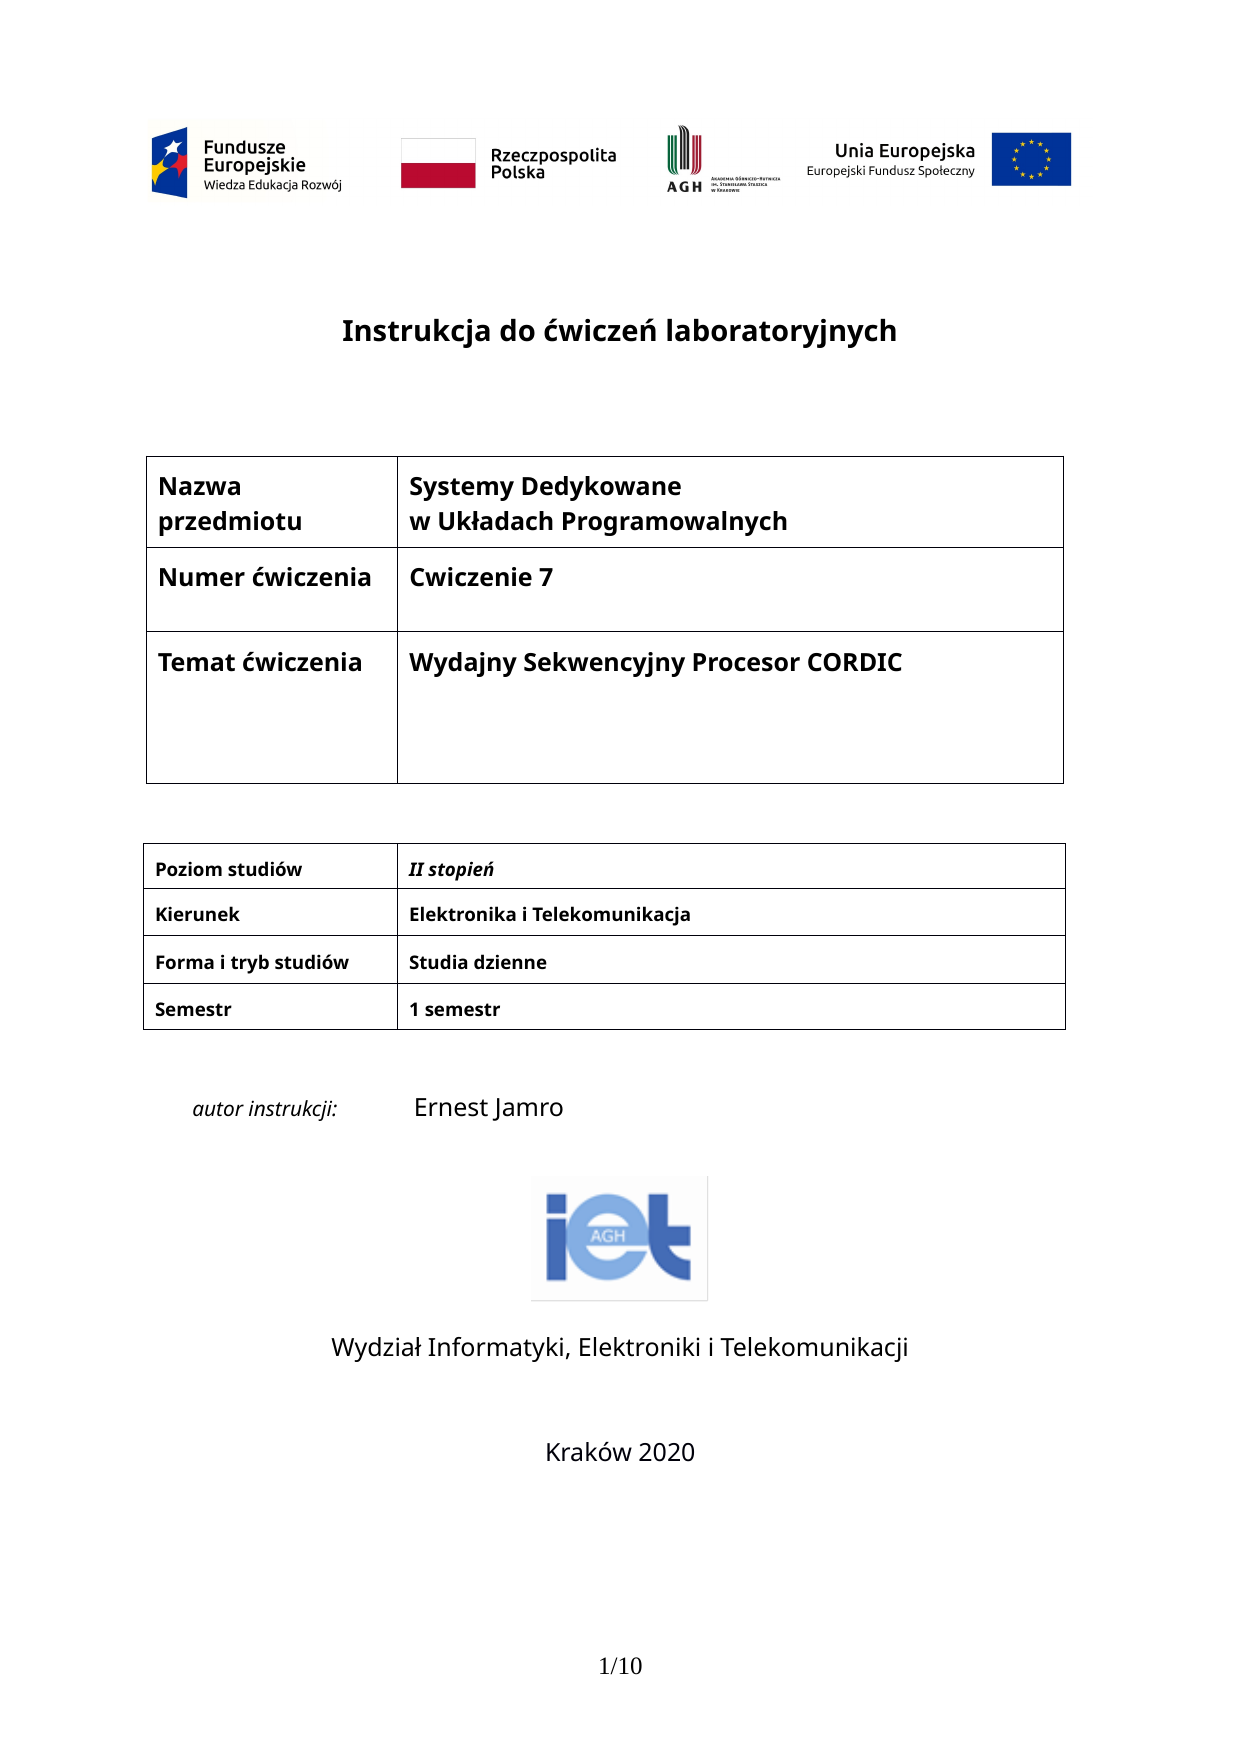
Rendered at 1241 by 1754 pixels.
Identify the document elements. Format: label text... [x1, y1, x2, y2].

table_cell 1 semestr [398, 984, 1065, 1029]
table_header Nazwa przedmiotu [147, 457, 397, 547]
text Wydział Informatyki, Elektroniki i Telekomunikacji [118, 1330, 1122, 1364]
table_cell Cwiczenie 7 [398, 548, 1063, 631]
table_header II stopień [398, 844, 1065, 888]
table_cell Temat ćwiczenia [147, 632, 397, 783]
text Kraków 2020 [118, 1435, 1122, 1469]
table_cell Semestr [144, 984, 397, 1029]
text Instrukcja do ćwiczeń laboratoryjnych [118, 310, 1122, 350]
table_cell Forma i tryb studiów [144, 936, 397, 983]
table_cell Numer ćwiczenia [147, 548, 397, 631]
text autor instrukcji: Ernest Jamro [118, 1089, 1122, 1123]
table_cell Wydajny Sekwencyjny Procesor CORDIC [398, 632, 1063, 783]
table_cell Elektronika i Telekomunikacja [398, 889, 1065, 935]
picture [147, 118, 1093, 206]
table_cell Studia dzienne [398, 936, 1065, 983]
table_header Poziom studiów [144, 844, 397, 888]
picture [531, 1176, 710, 1305]
table_cell Kierunek [144, 889, 397, 935]
table_header Systemy Dedykowane w Układach Programowalnych [398, 457, 1063, 547]
